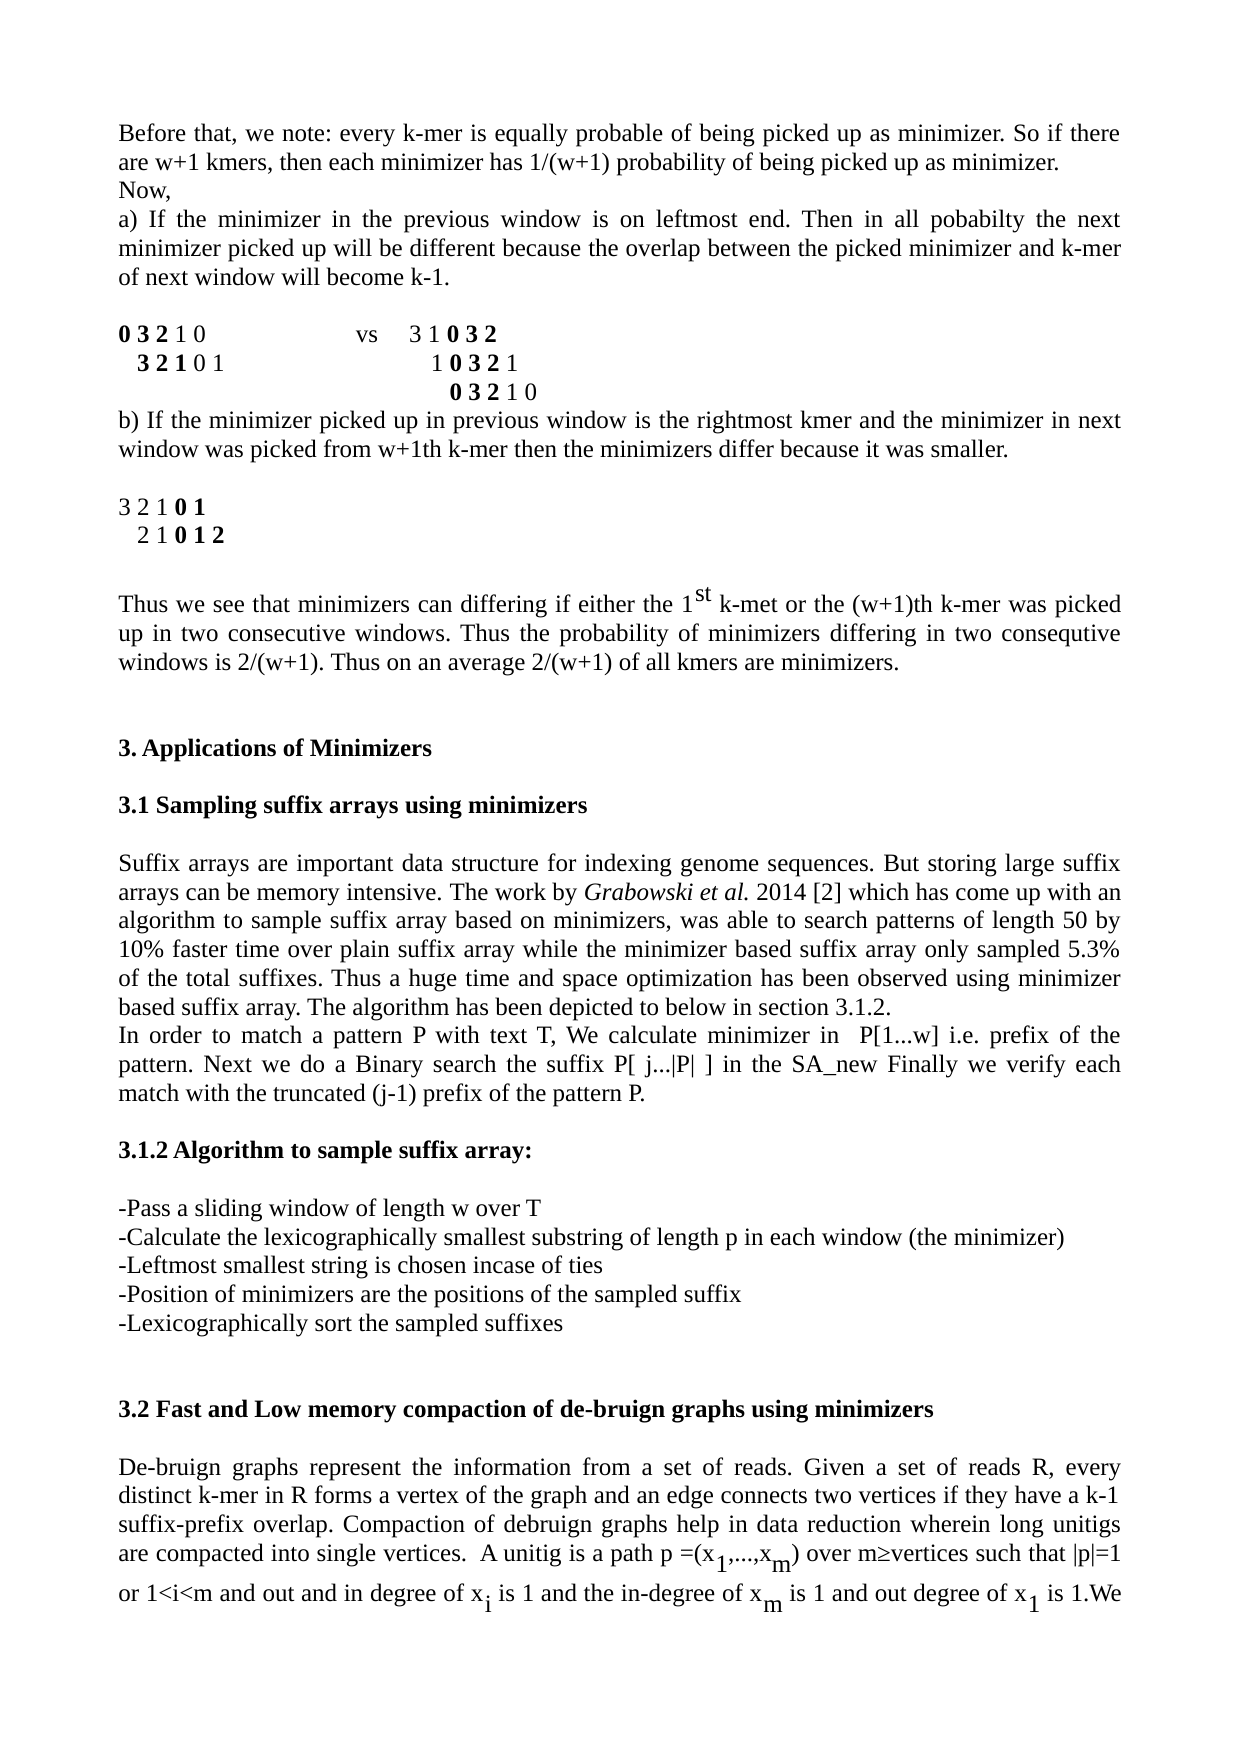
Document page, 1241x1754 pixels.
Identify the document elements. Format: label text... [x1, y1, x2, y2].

text 3.2 Fast and Low memory compaction of de-bruign graphs using minimizers [118, 1394, 1122, 1423]
text In order to match a pattern P with text T, We calculate minimizer in P[1...w] i.e. prefix of the pattern. Next we do a Binary search the suffix P[ j...|P| ] in the SA_new Finally we verify each match with the truncated (j-1) prefix of the pattern P. [118, 1021, 1122, 1107]
text 0 3 2 1 0 [118, 377, 1122, 406]
text b) If the minimizer picked up in previous window is the rightmost kmer and the minimizer in next window was picked from w+1th k-mer then the minimizers differ because it was smaller. [118, 406, 1122, 463]
text 3. Applications of Minimizers [118, 733, 1122, 762]
text -Lexicographically sort the sampled suffixes [118, 1308, 1122, 1337]
text 3 2 1 0 1 [118, 492, 1122, 521]
text 3.1 Sampling suffix arrays using minimizers [118, 791, 1122, 819]
text -Position of minimizers are the positions of the sampled suffix [118, 1279, 1122, 1308]
text Thus we see that minimizers can differing if either the 1st k-met or the (w+1)th k-mer was picked up in two consecutive windows. Thus the probability of minimizers differing in two consequtive windows is 2/(w+1). Thus on an average 2/(w+1) of all kmers are minimizers. [118, 578, 1122, 676]
text Suffix arrays are important data structure for indexing genome sequences. But storing large suffix arrays can be memory intensive. The work by Grabowski et al. 2014 [2] which has come up with an algorithm to sample suffix array based on minimizers, was able to search patterns of length 50 by 10% faster time over plain suffix array while the minimizer based suffix array only sampled 5.3% of the total suffixes. Thus a huge time and space optimization has been observed using minimizer based suffix array. The algorithm has been depicted to below in section 3.1.2. [118, 848, 1122, 1021]
text -Pass a sliding window of length w over T [118, 1193, 1122, 1222]
text 0 3 2 1 0 vs 3 1 0 3 2 [118, 319, 1122, 348]
text 3 2 1 0 1 1 0 3 2 1 [118, 348, 1122, 377]
text 2 1 0 1 2 [118, 521, 1122, 549]
text -Calculate the lexicographically smallest substring of length p in each window (the minimizer) [118, 1222, 1122, 1251]
text Before that, we note: every k-mer is equally probable of being picked up as minimizer. So if there are w+1 kmers, then each minimizer has 1/(w+1) probability of being picked up as minimizer. [118, 118, 1122, 176]
text 3.1.2 Algorithm to sample suffix array: [118, 1136, 1122, 1164]
text a) If the minimizer in the previous window is on leftmost end. Then in all pobabilty the next minimizer picked up will be different because the overlap between the picked minimizer and k-mer of next window will become k-1. [118, 204, 1122, 291]
text -Leftmost smallest string is chosen incase of ties [118, 1251, 1122, 1279]
text De-bruign graphs represent the information from a set of reads. Given a set of reads R, every distinct k-mer in R forms a vertex of the graph and an edge connects two vertices if they have a k-1 suffix-prefix overlap. Compaction of debruign graphs help in data reduction wherein long unitigs are compacted into single vertices. A unitig is a path p =(x1,...,xm) over m≥vertices such that |p|=1 or 1<i<m and out and in degree of xi is 1 and the in-degree of xm is 1 and out degree of x1 is 1.We [118, 1452, 1122, 1618]
text Now, [118, 176, 1122, 204]
